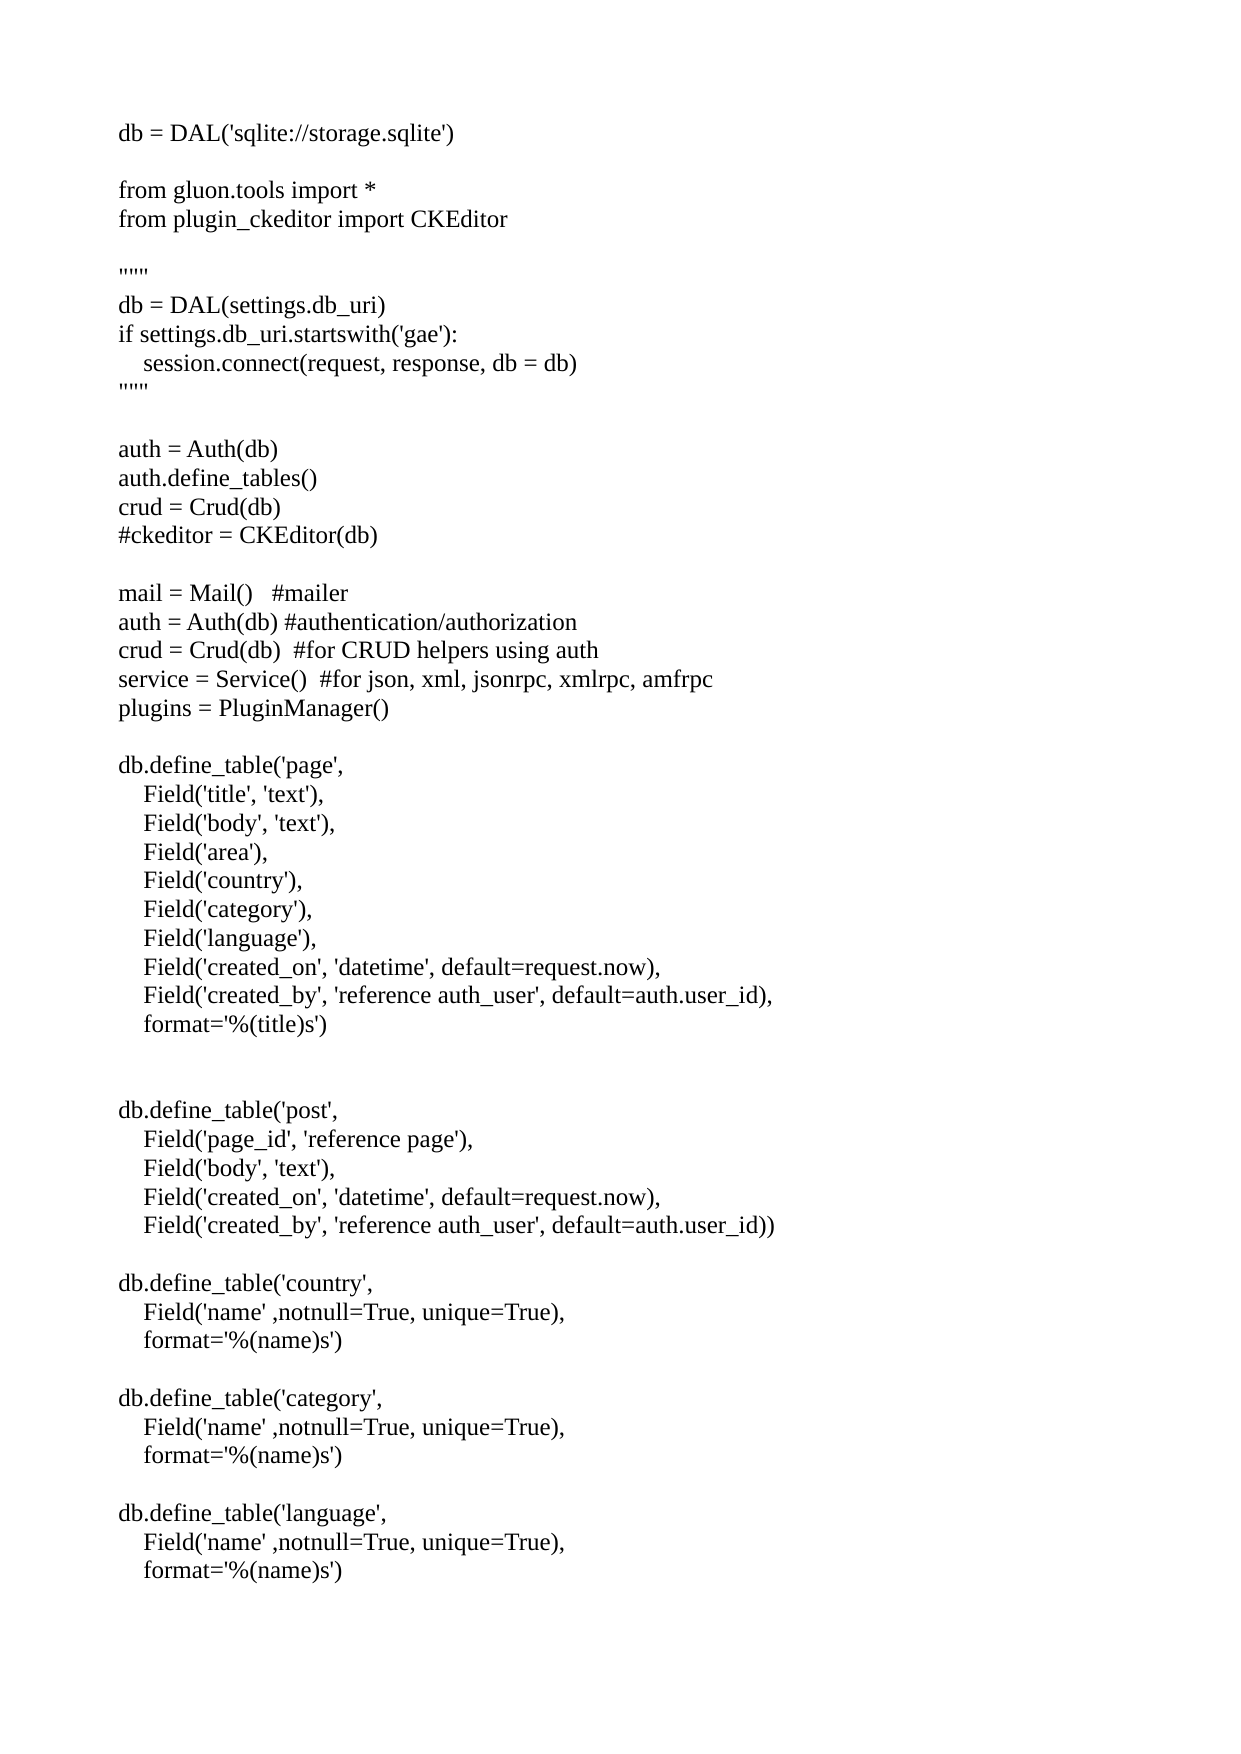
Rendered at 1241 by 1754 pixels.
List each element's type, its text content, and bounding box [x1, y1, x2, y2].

text Field('name' ,notnull=True, unique=True), [118, 1412, 1122, 1441]
text Field('title', 'text'), [118, 779, 1122, 808]
text Field('area'), [118, 837, 1122, 866]
text db.define_table('country', [118, 1268, 1122, 1297]
text Field('language'), [118, 923, 1122, 952]
text session.connect(request, response, db = db) [118, 348, 1122, 377]
text crud = Crud(db) #for CRUD helpers using auth [118, 636, 1122, 664]
text db.define_table('page', [118, 751, 1122, 779]
text #ckeditor = CKEditor(db) [118, 521, 1122, 549]
text db.define_table('category', [118, 1383, 1122, 1412]
text db = DAL('sqlite://storage.sqlite') [118, 118, 1122, 147]
text db.define_table('post', [118, 1096, 1122, 1124]
text Field('page_id', 'reference page'), [118, 1124, 1122, 1153]
text Field('created_on', 'datetime', default=request.now), [118, 952, 1122, 981]
text if settings.db_uri.startswith('gae'): [118, 319, 1122, 348]
text format='%(name)s') [118, 1326, 1122, 1354]
text from gluon.tools import * [118, 176, 1122, 204]
text plugins = PluginManager() [118, 693, 1122, 722]
text Field('name' ,notnull=True, unique=True), [118, 1527, 1122, 1556]
text Field('body', 'text'), [118, 1153, 1122, 1182]
text Field('created_by', 'reference auth_user', default=auth.user_id), [118, 981, 1122, 1009]
text """ [118, 262, 1122, 291]
text Field('category'), [118, 894, 1122, 923]
text from plugin_ckeditor import CKEditor [118, 204, 1122, 233]
text Field('name' ,notnull=True, unique=True), [118, 1297, 1122, 1326]
text Field('created_on', 'datetime', default=request.now), [118, 1182, 1122, 1211]
text auth = Auth(db) [118, 434, 1122, 463]
text crud = Crud(db) [118, 492, 1122, 521]
text format='%(title)s') [118, 1009, 1122, 1038]
text Field('body', 'text'), [118, 808, 1122, 837]
text auth = Auth(db) #authentication/authorization [118, 607, 1122, 636]
text """ [118, 377, 1122, 406]
text mail = Mail() #mailer [118, 578, 1122, 607]
text format='%(name)s') [118, 1441, 1122, 1469]
text service = Service() #for json, xml, jsonrpc, xmlrpc, amfrpc [118, 664, 1122, 693]
text auth.define_tables() [118, 463, 1122, 492]
text db.define_table('language', [118, 1498, 1122, 1527]
text Field('created_by', 'reference auth_user', default=auth.user_id)) [118, 1211, 1122, 1239]
text format='%(name)s') [118, 1556, 1122, 1584]
text Field('country'), [118, 866, 1122, 894]
text db = DAL(settings.db_uri) [118, 291, 1122, 319]
